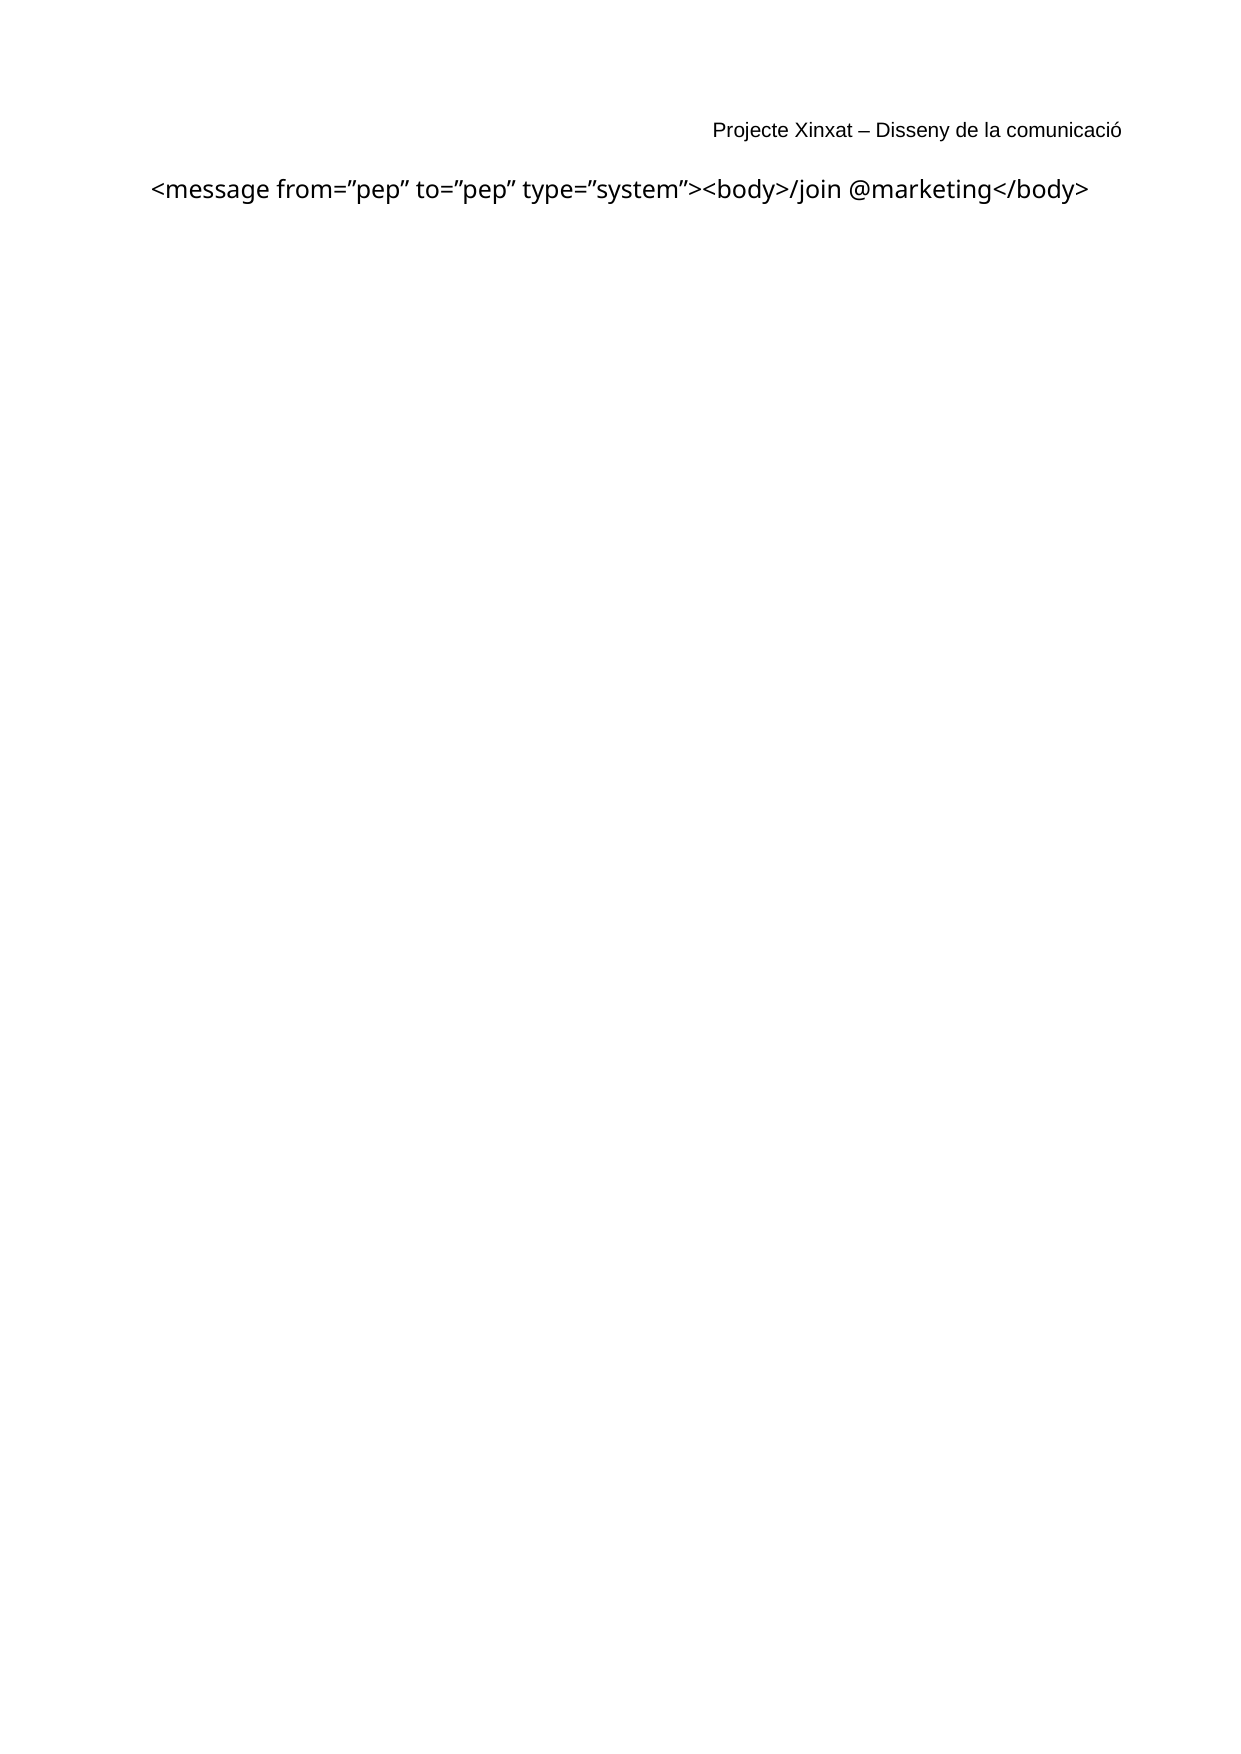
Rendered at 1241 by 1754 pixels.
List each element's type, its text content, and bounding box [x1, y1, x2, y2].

text <message from=”pep” to=”pep” type=”system”><body>/join @marketing</body> [118, 172, 1122, 206]
